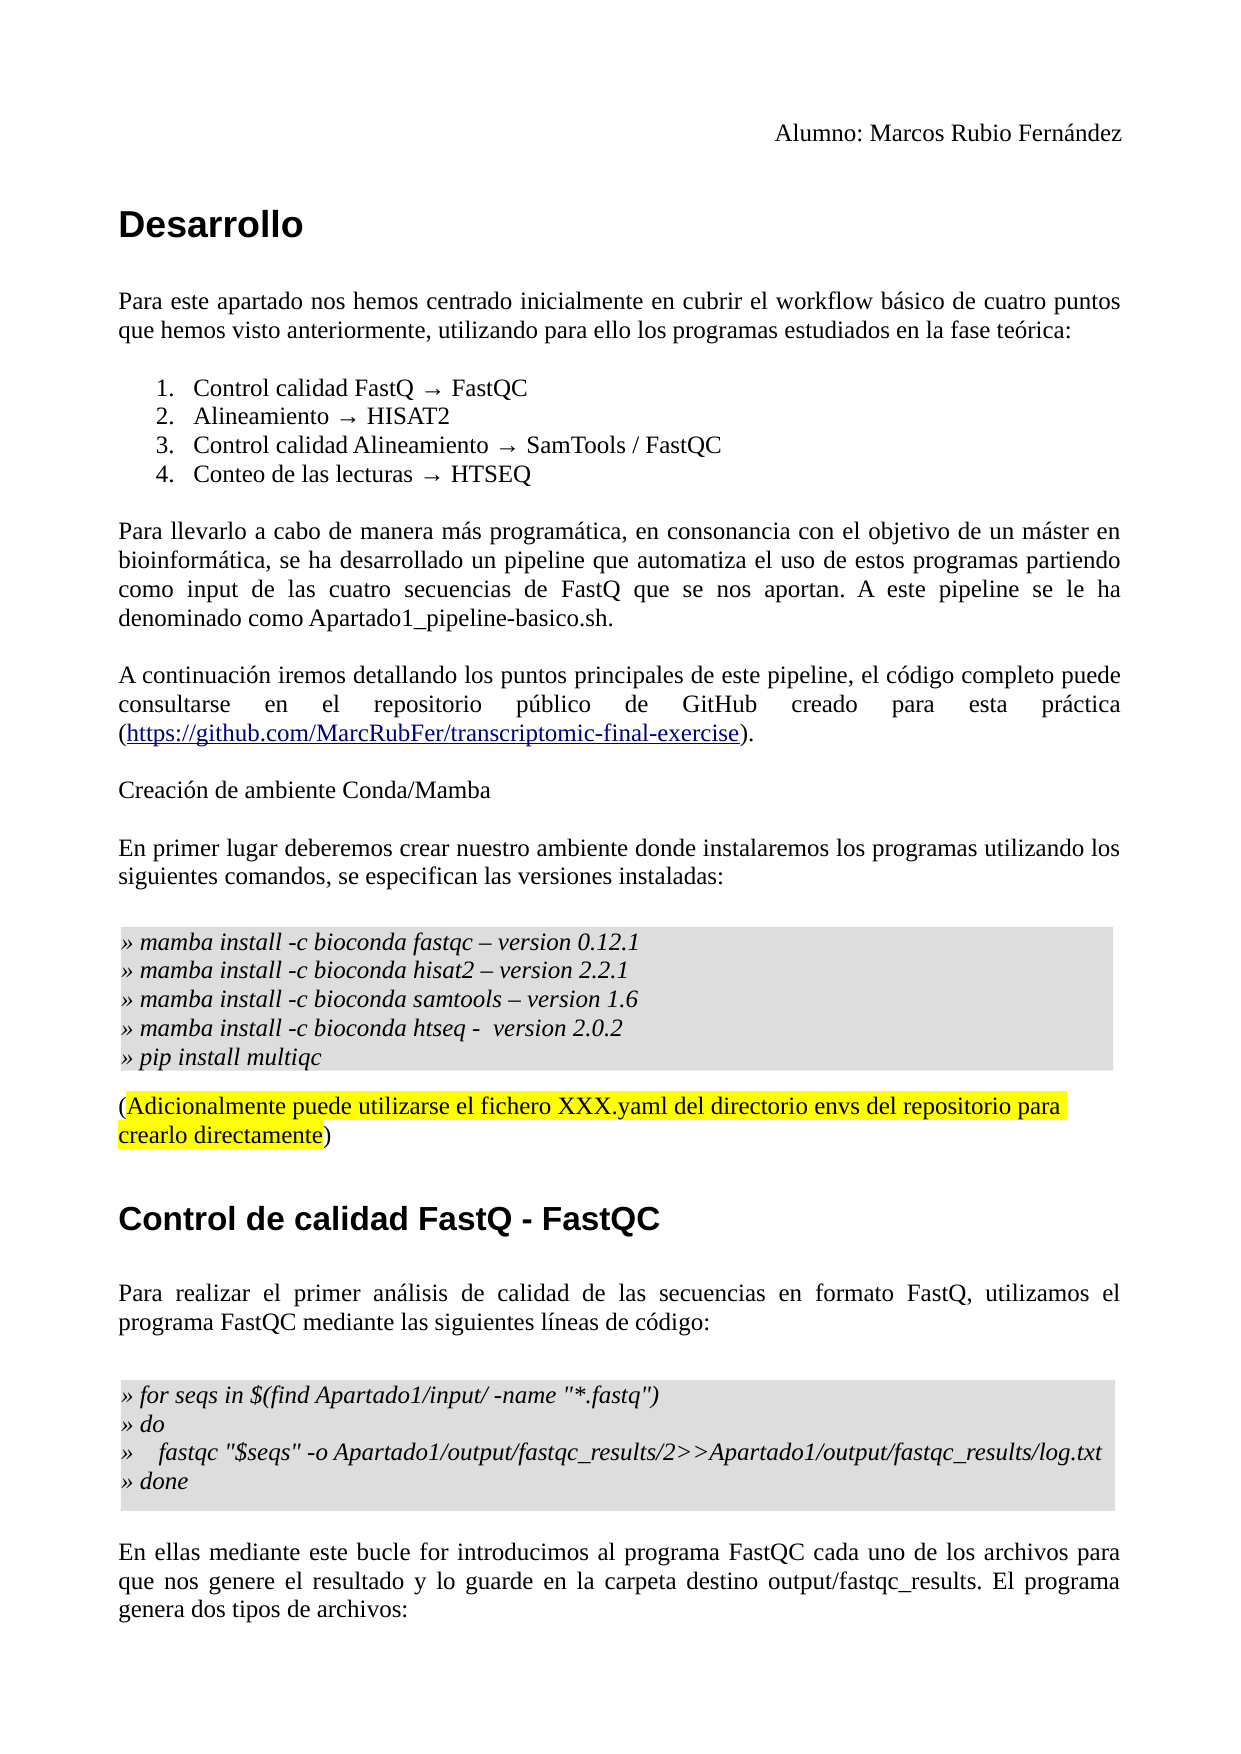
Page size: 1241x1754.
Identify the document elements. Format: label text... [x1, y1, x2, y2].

list Conteo de las lecturas → HTSEQ [156, 459, 1122, 488]
list Control calidad Alineamiento → SamTools / FastQC [156, 430, 1122, 459]
text En primer lugar deberemos crear nuestro ambiente donde instalaremos los programas utilizando los siguientes comandos, se especifican las versiones instaladas: [118, 833, 1122, 890]
subtitle Desarrollo [118, 202, 1122, 245]
text A continuación iremos detallando los puntos principales de este pipeline, el código completo puede consultarse en el repositorio público de GitHub creado para esta práctica (https://github.com/MarcRubFer/transcriptomic-final-exercise). [118, 660, 1122, 746]
text En ellas mediante este bucle for introducimos al programa FastQC cada uno de los archivos para que nos genere el resultado y lo guarde en la carpeta destino output/fastqc_results. El programa genera dos tipos de archivos: [118, 1537, 1122, 1623]
text Creación de ambiente Conda/Mamba [118, 775, 1122, 804]
list Alineamiento → HISAT2 [156, 401, 1122, 430]
text Para realizar el primer análisis de calidad de las secuencias en formato FastQ, utilizamos el programa FastQC mediante las siguientes líneas de código: [118, 1278, 1122, 1336]
list Control calidad FastQ → FastQC [156, 373, 1122, 401]
text Para llevarlo a cabo de manera más programática, en consonancia con el objetivo de un máster en bioinformática, se ha desarrollado un pipeline que automatiza el uso de estos programas partiendo como input de las cuatro secuencias de FastQ que se nos aportan. A este pipeline se le ha denominado como Apartado1_pipeline-basico.sh. [118, 516, 1122, 631]
text Para este apartado nos hemos centrado inicialmente en cubrir el workflow básico de cuatro puntos que hemos visto anteriormente, utilizando para ello los programas estudiados en la fase teórica: [118, 286, 1122, 344]
subtitle Control de calidad FastQ - FastQC [118, 1198, 1122, 1237]
text (Adicionalmente puede utilizarse el fichero XXX.yaml del directorio envs del repositorio para crearlo directamente) [118, 1091, 1122, 1149]
